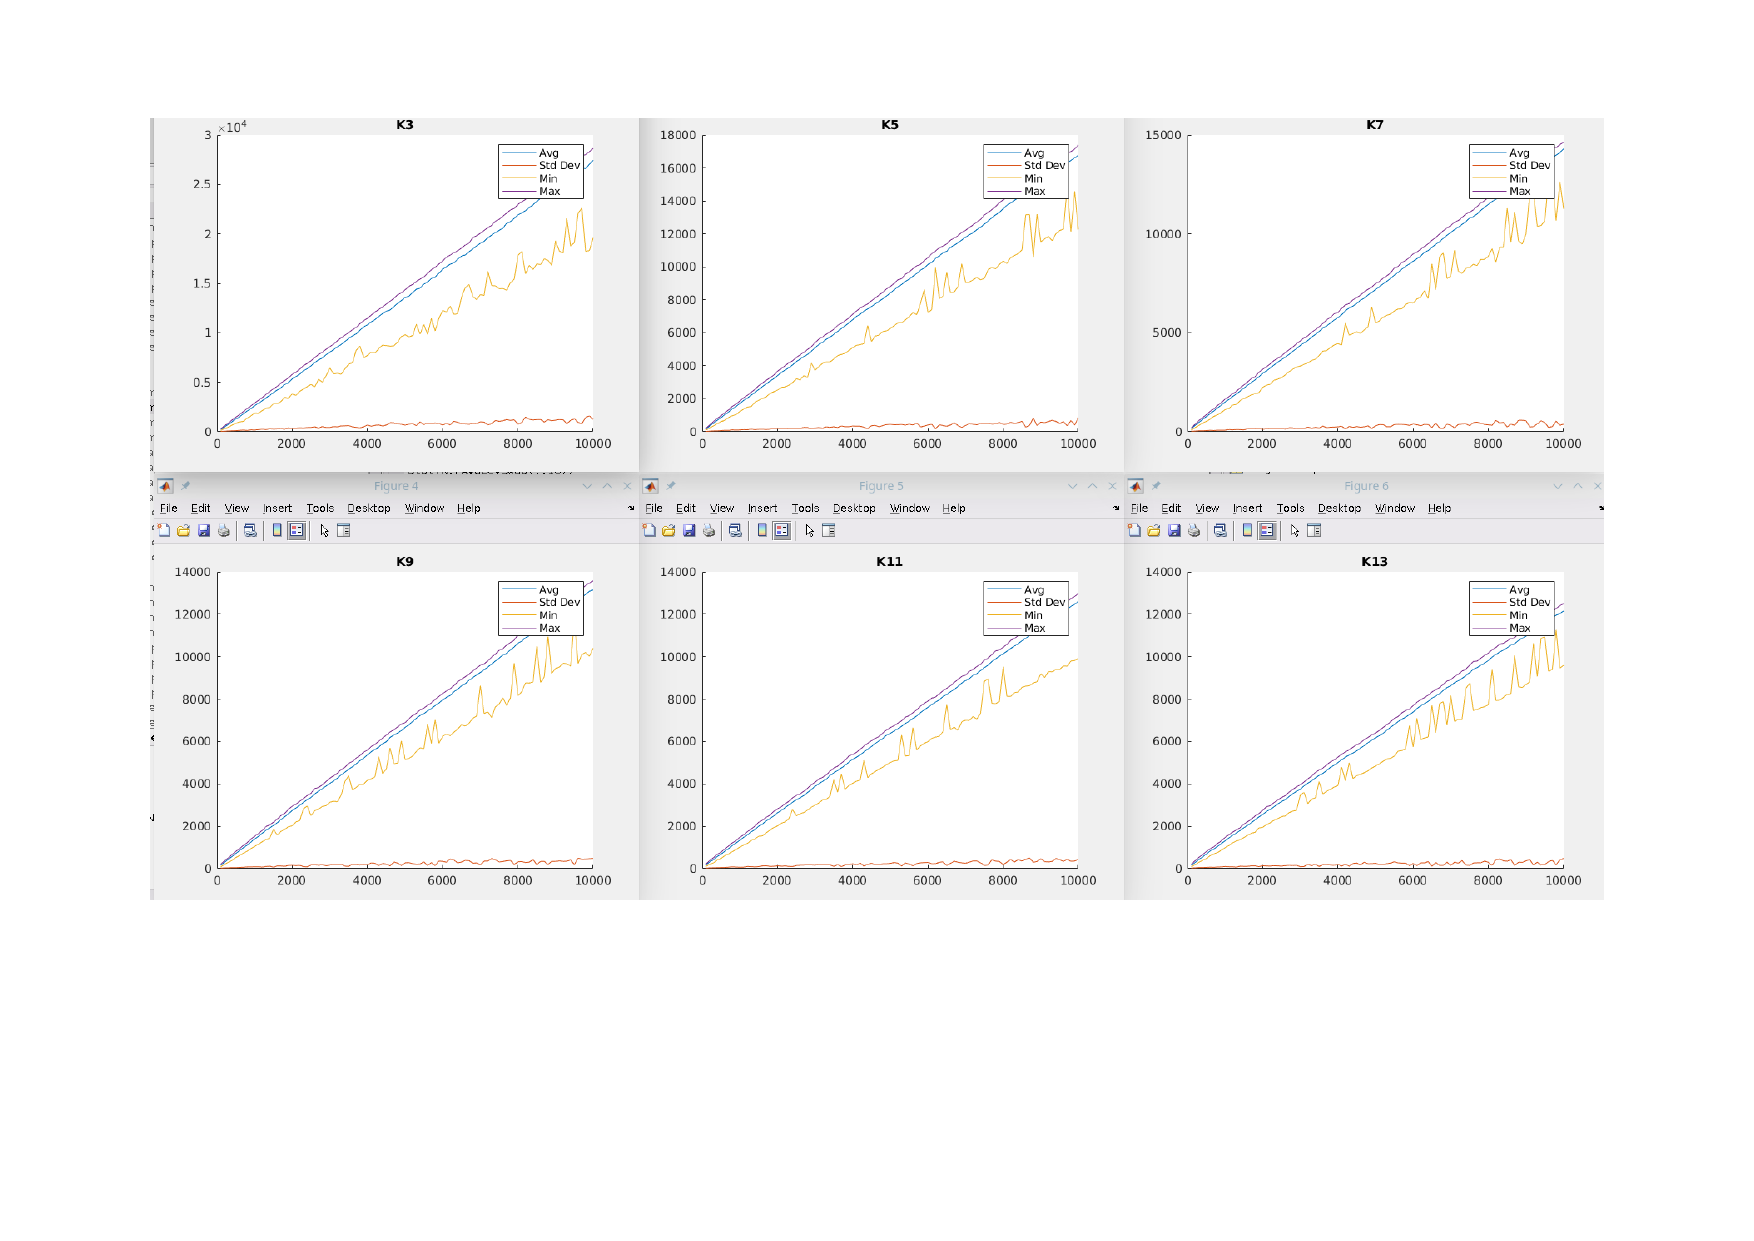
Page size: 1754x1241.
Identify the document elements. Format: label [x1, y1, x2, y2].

picture [150, 118, 1604, 900]
